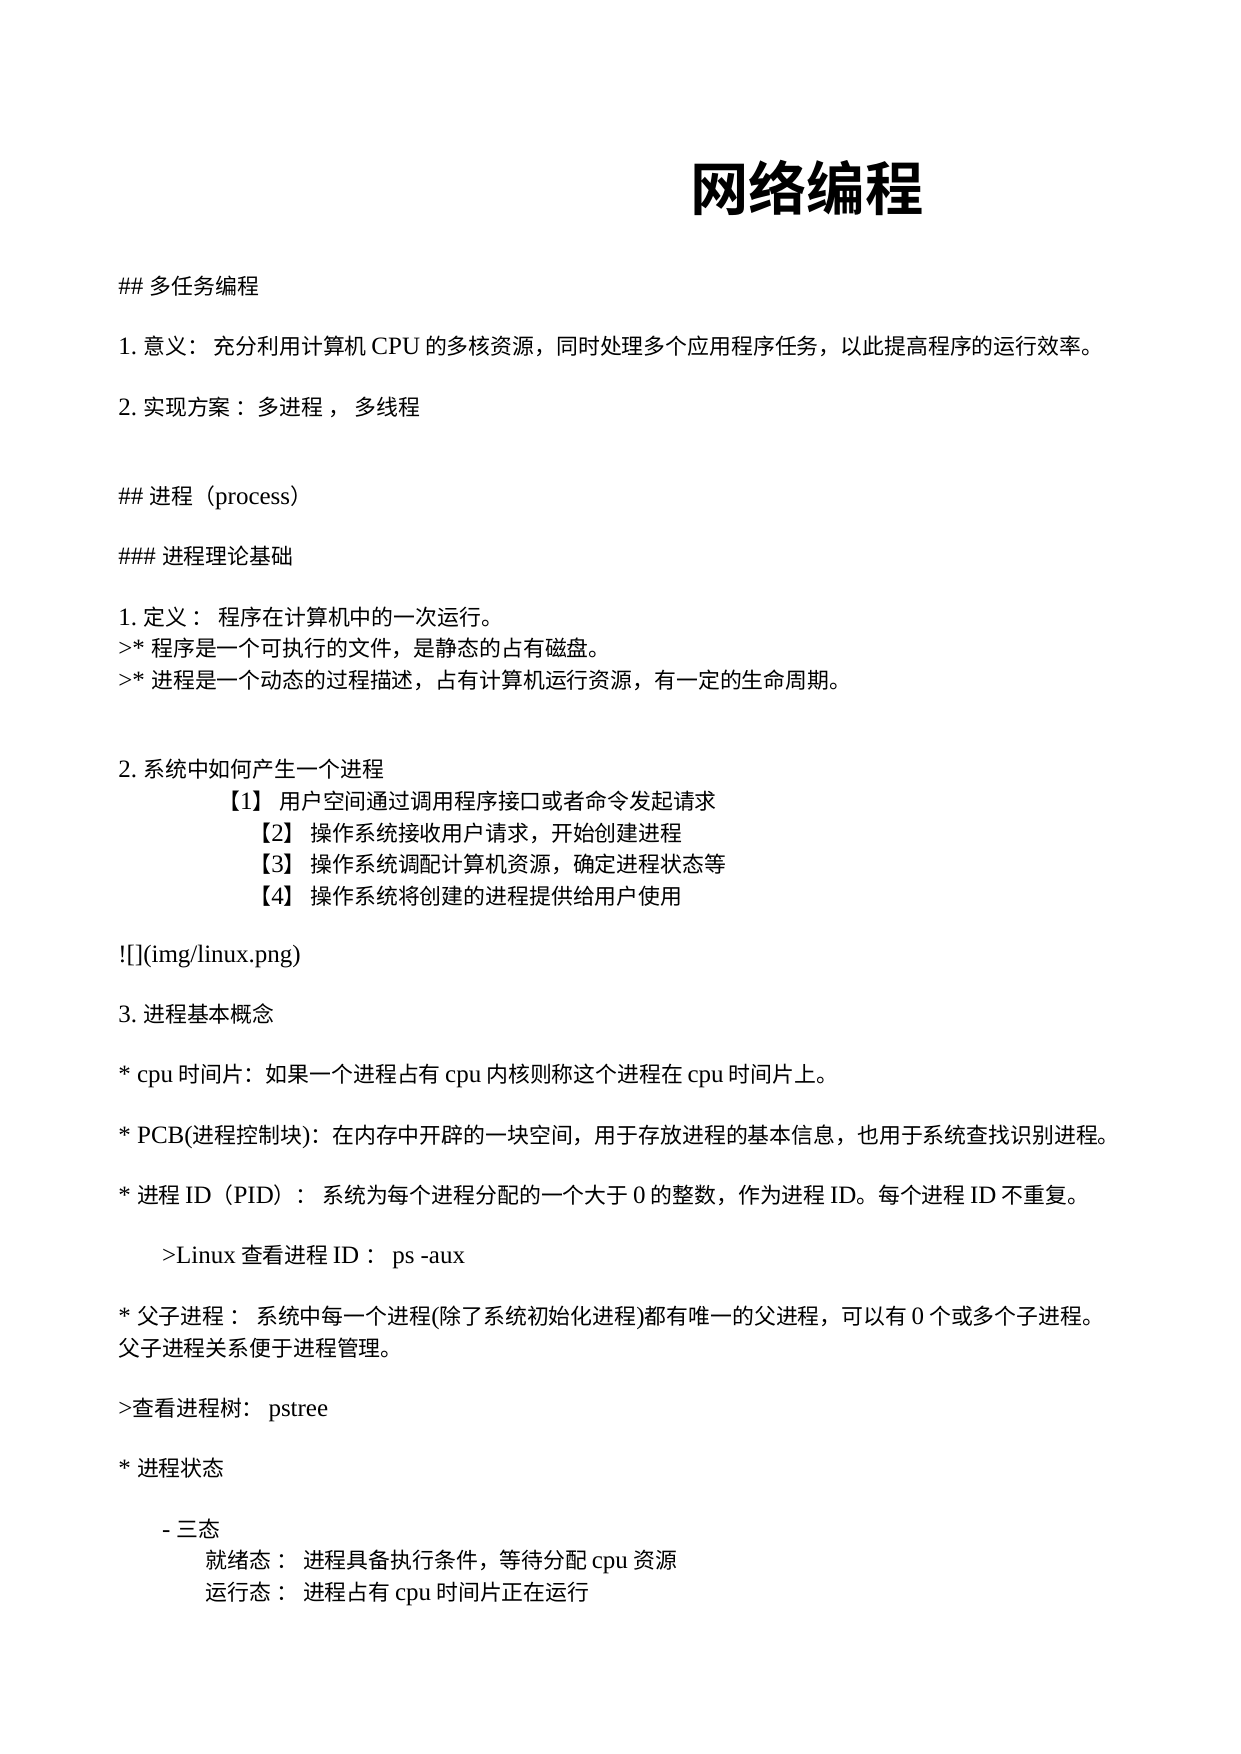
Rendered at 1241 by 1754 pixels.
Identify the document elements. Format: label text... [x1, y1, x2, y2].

text 【2】 操作系统接收用户请求，开始创建进程 [118, 816, 1122, 847]
text 运行态 ： 进程占有cpu时间片正在运行 [118, 1575, 1122, 1607]
text 1. 意义： 充分利用计算机CPU的多核资源，同时处理多个应用程序任务，以此提高程序的运行效率。 [118, 329, 1122, 361]
text 【3】 操作系统调配计算机资源，确定进程状态等 [118, 847, 1122, 879]
text >Linux查看进程ID ： ps -aux [118, 1238, 1122, 1270]
text * cpu时间片：如果一个进程占有cpu内核则称这个进程在cpu时间片上。 [118, 1057, 1122, 1089]
text 3. 进程基本概念 [118, 997, 1122, 1028]
text 2. 系统中如何产生一个进程 [118, 752, 1122, 784]
text ### 进程理论基础 [118, 539, 1122, 571]
text * PCB(进程控制块)：在内存中开辟的一块空间，用于存放进程的基本信息，也用于系统查找识别进程。 [118, 1118, 1122, 1149]
text 就绪态 ： 进程具备执行条件，等待分配cpu资源 [118, 1543, 1122, 1575]
text 2. 实现方案 ：多进程 ， 多线程 [118, 390, 1122, 421]
title 网络编程 [118, 143, 1122, 228]
text 【1】 用户空间通过调用程序接口或者命令发起请求 [118, 784, 1122, 816]
text ## 进程（process） [118, 479, 1122, 511]
text * 父子进程 ： 系统中每一个进程(除了系统初始化进程)都有唯一的父进程，可以有0个或多个子进程。父子进程关系便于进程管理。 [118, 1299, 1122, 1362]
text - 三态 [118, 1512, 1122, 1543]
text ![](img/linux.png) [118, 939, 1122, 968]
text * 进程状态 [118, 1451, 1122, 1483]
text ## 多任务编程 [118, 269, 1122, 301]
text >查看进程树： pstree [118, 1391, 1122, 1423]
text * 进程ID（PID）： 系统为每个进程分配的一个大于0的整数，作为进程ID。每个进程ID不重复。 [118, 1178, 1122, 1210]
text 1. 定义 ： 程序在计算机中的一次运行。 [118, 600, 1122, 631]
text 【4】 操作系统将创建的进程提供给用户使用 [118, 879, 1122, 911]
text >* 进程是一个动态的过程描述，占有计算机运行资源，有一定的生命周期。 [118, 663, 1122, 695]
text >* 程序是一个可执行的文件，是静态的占有磁盘。 [118, 631, 1122, 663]
